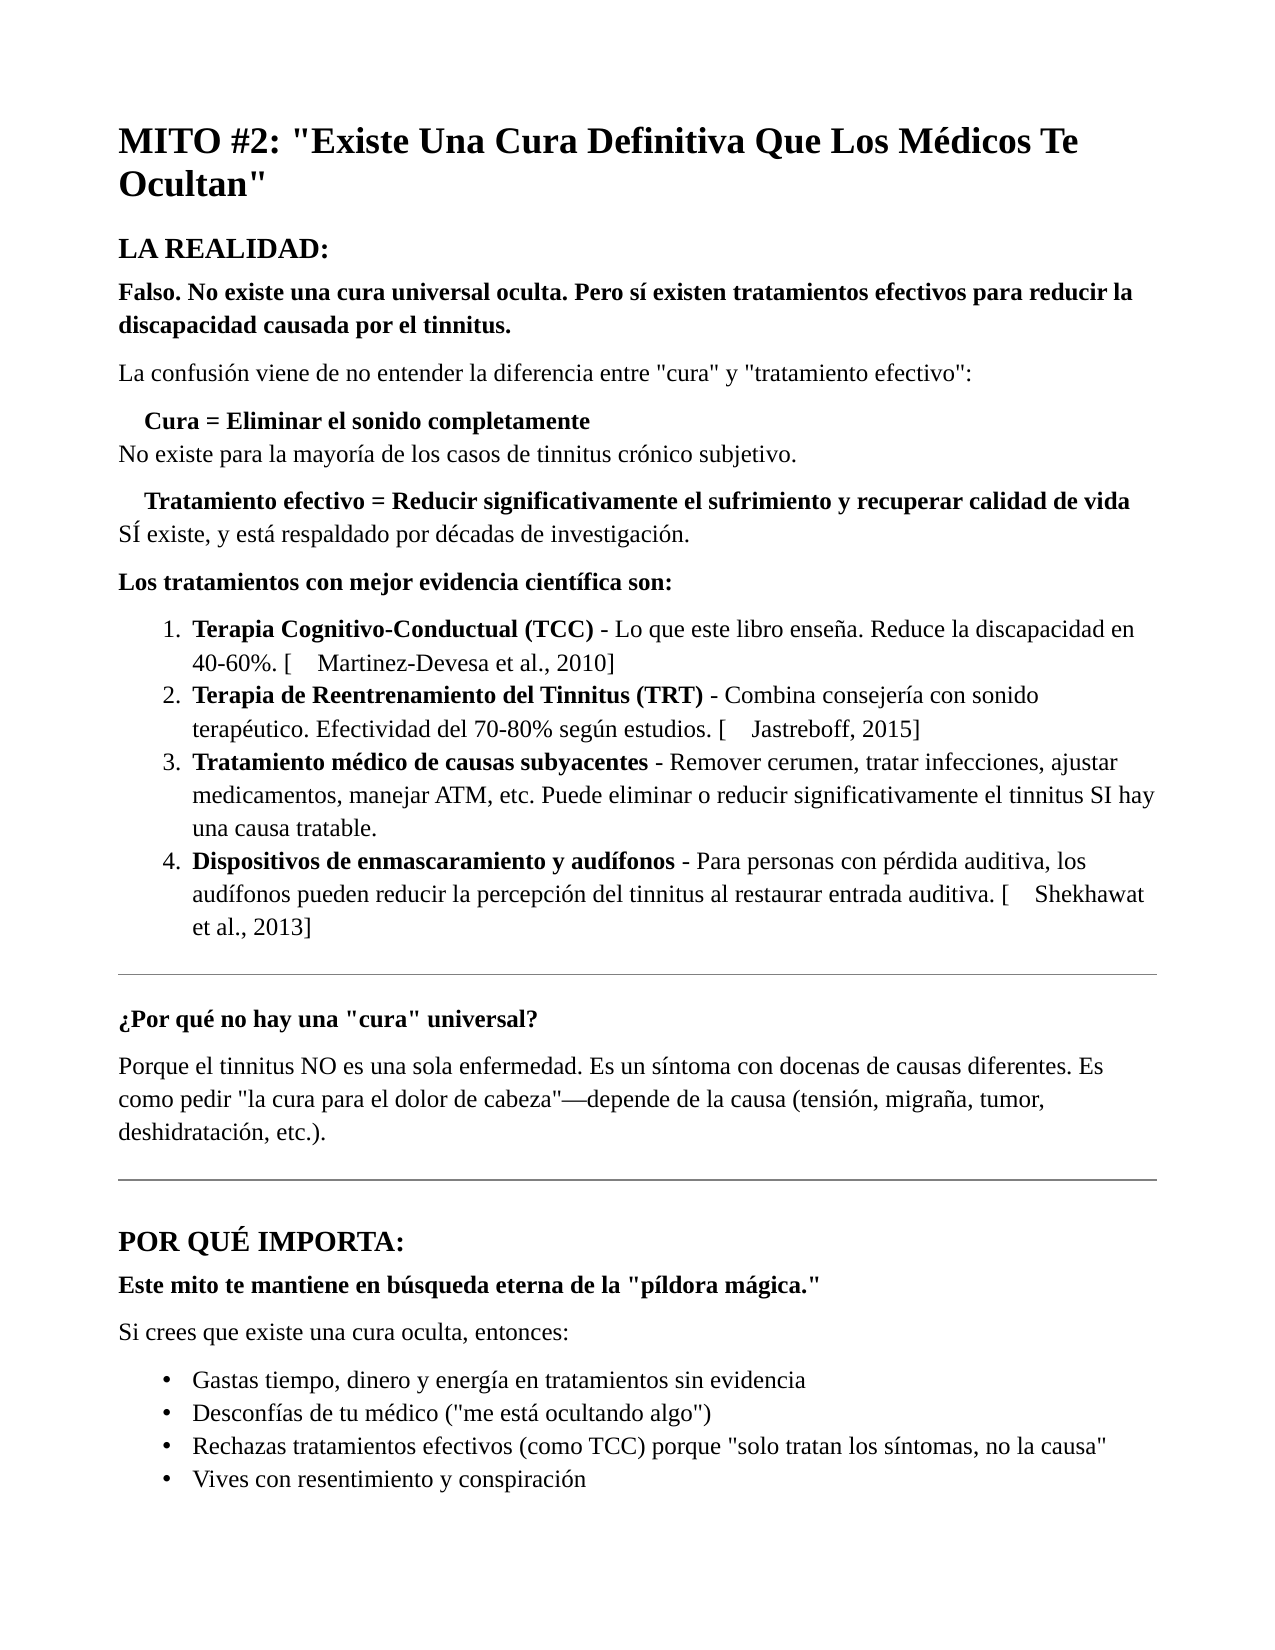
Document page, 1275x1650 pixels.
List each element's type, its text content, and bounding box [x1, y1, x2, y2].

text Este mito te mantiene en búsqueda eterna de la "píldora mágica." [118, 1270, 1157, 1298]
text ¿Por qué no hay una "cura" universal? [118, 1004, 1157, 1032]
list Tratamiento médico de causas subyacentes - Remover cerumen, tratar infecciones, ajustar medicamentos, manejar ATM, etc. Puede eliminar o reducir significativamente el tinnitus SI hay una causa tratable. [162, 747, 1157, 841]
list Vives con resentimiento y conspiración [162, 1464, 1157, 1493]
subtitle MITO #2: "Existe Una Cura Definitiva Que Los Médicos Te Ocultan" [118, 118, 1157, 204]
text Falso. No existe una cura universal oculta. Pero sí existen tratamientos efectivos para reducir la discapacidad causada por el tinnitus. [118, 277, 1157, 339]
subtitle POR QUÉ IMPORTA: [118, 1224, 1157, 1257]
text ❌ Cura = Eliminar el sonido completamente No existe para la mayoría de los casos de tinnitus crónico subjetivo. [118, 406, 1157, 467]
list Gastas tiempo, dinero y energía en tratamientos sin evidencia [162, 1365, 1157, 1394]
text La confusión viene de no entender la diferencia entre "cura" y "tratamiento efectivo": [118, 358, 1157, 387]
text Si crees que existe una cura oculta, entonces: [118, 1317, 1157, 1346]
text Porque el tinnitus NO es una sola enfermedad. Es un síntoma con docenas de causas diferentes. Es como pedir "la cura para el dolor de cabeza"—depende de la causa (tensión, migraña, tumor, deshidratación, etc.). [118, 1051, 1157, 1146]
text Los tratamientos con mejor evidencia científica son: [118, 567, 1157, 596]
list Terapia Cognitivo-Conductual (TCC) - Lo que este libro enseña. Reduce la discapacidad en 40-60%. [ Martinez-Devesa et al., 2010] [162, 614, 1157, 676]
list Dispositivos de enmascaramiento y audífonos - Para personas con pérdida auditiva, los audífonos pueden reducir la percepción del tinnitus al restaurar entrada auditiva. [ Shekhawat et al., 2013] [162, 846, 1157, 941]
list Terapia de Reentrenamiento del Tinnitus (TRT) - Combina consejería con sonido terapéutico. Efectividad del 70-80% según estudios. [ Jastreboff, 2015] [162, 681, 1157, 742]
subtitle LA REALIDAD: [118, 231, 1157, 265]
list Desconfías de tu médico ("me está ocultando algo") [162, 1398, 1157, 1427]
list Rechazas tratamientos efectivos (como TCC) porque "solo tratan los síntomas, no la causa" [162, 1431, 1157, 1460]
text ✅ Tratamiento efectivo = Reducir significativamente el sufrimiento y recuperar calidad de vida SÍ existe, y está respaldado por décadas de investigación. [118, 486, 1157, 548]
